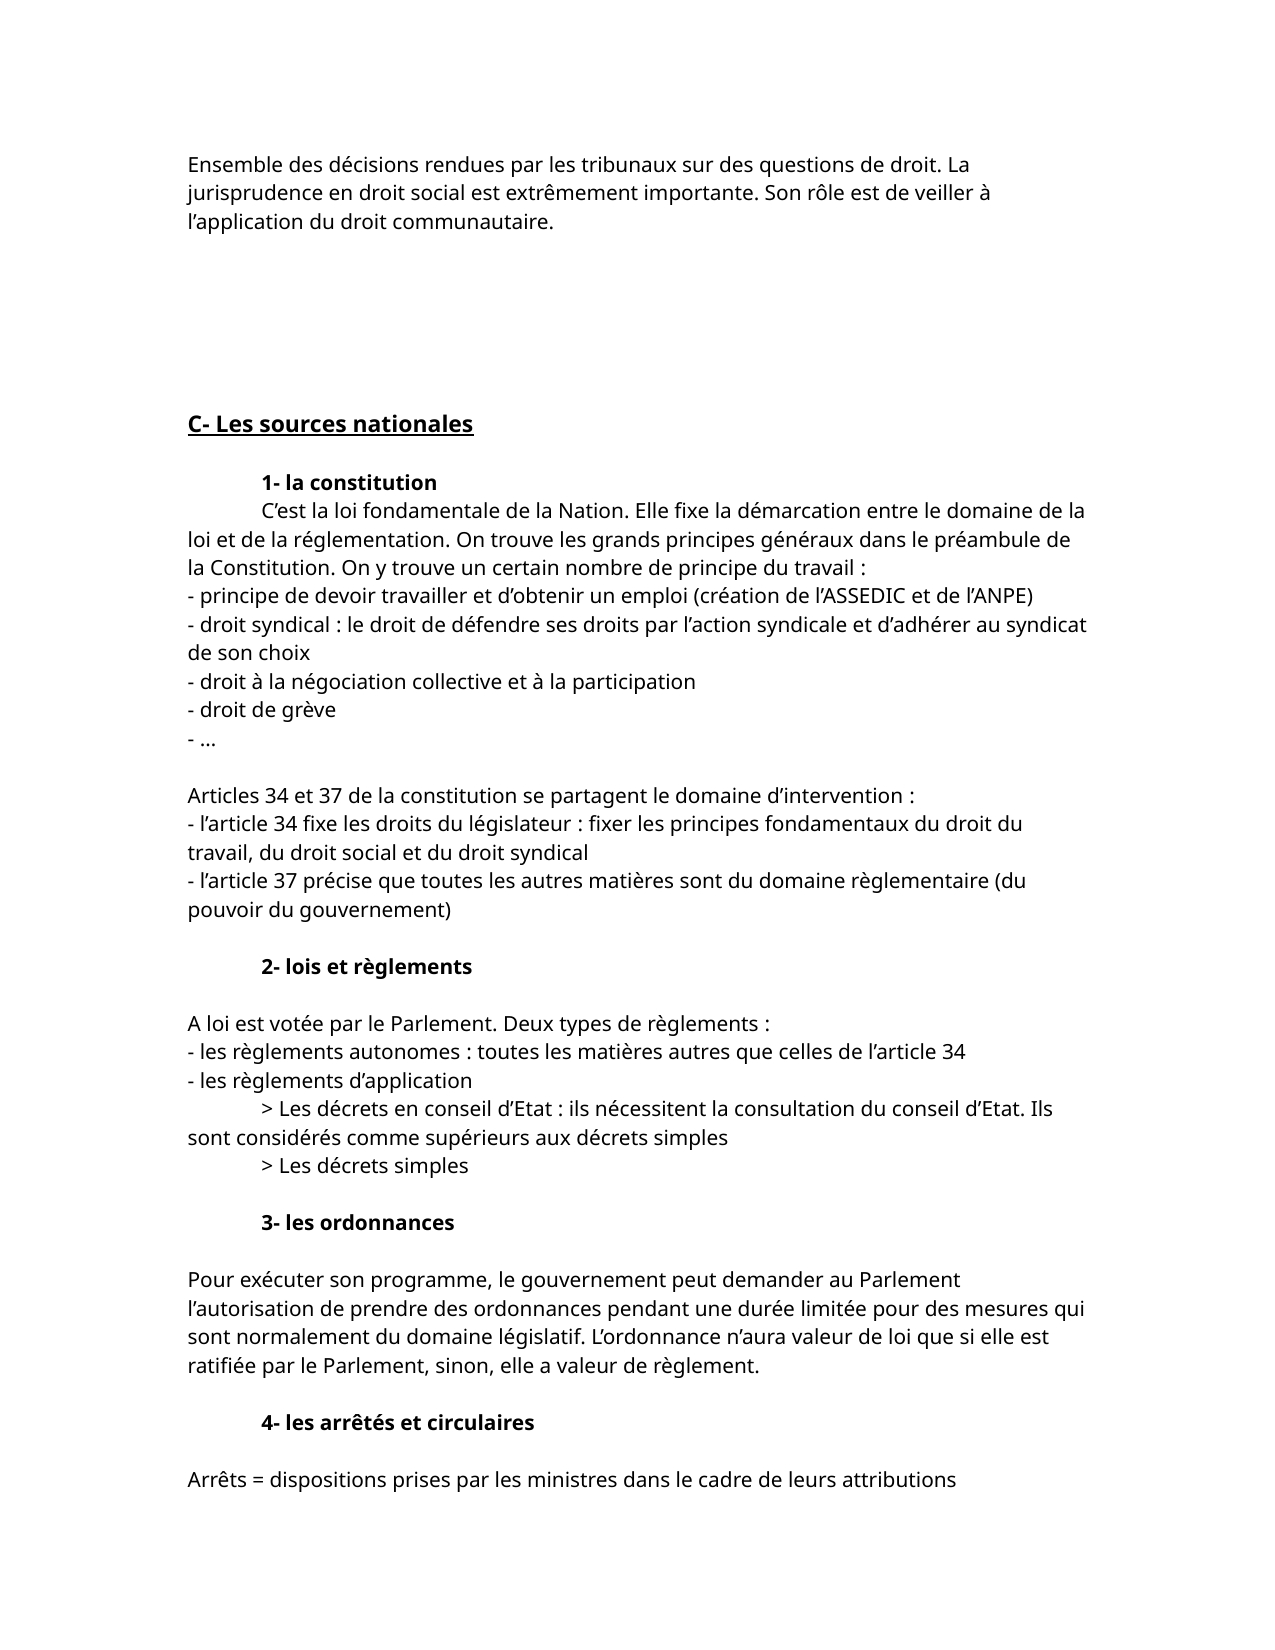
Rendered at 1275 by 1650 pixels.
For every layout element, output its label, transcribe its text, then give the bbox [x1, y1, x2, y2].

text 4- les arrêtés et circulaires [187, 1408, 1087, 1437]
text 1- la constitution [187, 468, 1087, 496]
text - principe de devoir travailler et d’obtenir un emploi (création de l’ASSEDIC et de l’ANPE) [187, 582, 1087, 610]
text > Les décrets simples [187, 1151, 1087, 1180]
text - droit syndical : le droit de défendre ses droits par l’action syndicale et d’adhérer au syndicat de son choix [187, 610, 1087, 667]
text - les règlements d’application [187, 1066, 1087, 1094]
text C- Les sources nationales [187, 408, 1087, 439]
text C’est la loi fondamentale de la Nation. Elle fixe la démarcation entre le domaine de la loi et de la réglementation. On trouve les grands principes généraux dans le préambule de la Constitution. On y trouve un certain nombre de principe du travail : [187, 496, 1087, 582]
text Pour exécuter son programme, le gouvernement peut demander au Parlement l’autorisation de prendre des ordonnances pendant une durée limitée pour des mesures qui sont normalement du domaine législatif. L’ordonnance n’aura valeur de loi que si elle est ratifiée par le Parlement, sinon, elle a valeur de règlement. [187, 1266, 1087, 1379]
text - … [187, 724, 1087, 752]
text - l’article 37 précise que toutes les autres matières sont du domaine règlementaire (du pouvoir du gouvernement) [187, 866, 1087, 923]
text > Les décrets en conseil d’Etat : ils nécessitent la consultation du conseil d’Etat. Ils sont considérés comme supérieurs aux décrets simples [187, 1094, 1087, 1151]
text Arrêts = dispositions prises par les ministres dans le cadre de leurs attributions [187, 1465, 1087, 1494]
text 3- les ordonnances [187, 1208, 1087, 1237]
text - droit à la négociation collective et à la participation [187, 667, 1087, 695]
text Articles 34 et 37 de la constitution se partagent le domaine d’intervention : [187, 781, 1087, 809]
text A loi est votée par le Parlement. Deux types de règlements : [187, 1009, 1087, 1037]
text 2- lois et règlements [187, 952, 1087, 980]
text - droit de grève [187, 695, 1087, 724]
text Ensemble des décisions rendues par les tribunaux sur des questions de droit. La jurisprudence en droit social est extrêmement importante. Son rôle est de veiller à l’application du droit communautaire. [187, 150, 1087, 235]
text - les règlements autonomes : toutes les matières autres que celles de l’article 34 [187, 1037, 1087, 1066]
text - l’article 34 fixe les droits du législateur : fixer les principes fondamentaux du droit du travail, du droit social et du droit syndical [187, 809, 1087, 866]
